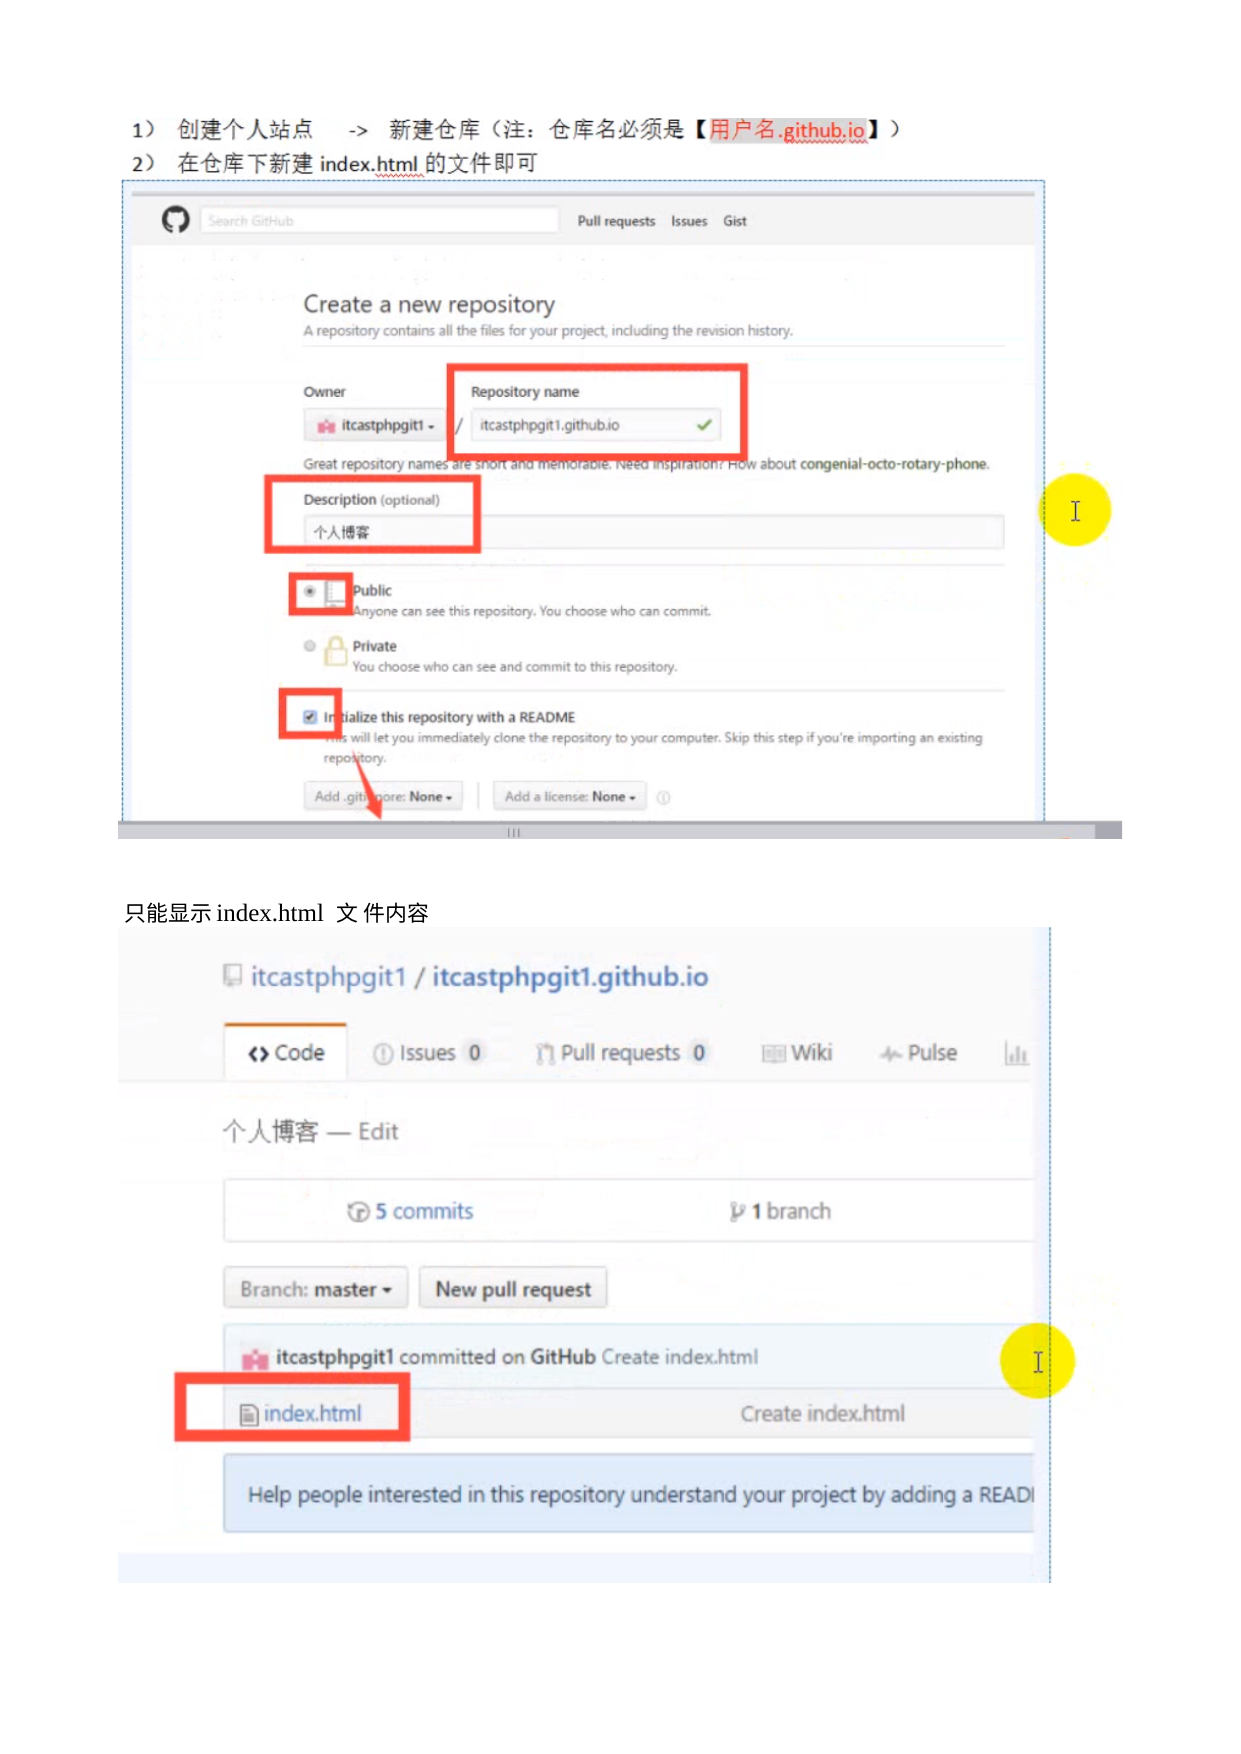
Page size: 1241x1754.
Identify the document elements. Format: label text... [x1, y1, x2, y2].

picture [118, 118, 1123, 839]
picture [118, 927, 1123, 1583]
text 只能显示index.html 文 件内容 [118, 896, 1122, 927]
